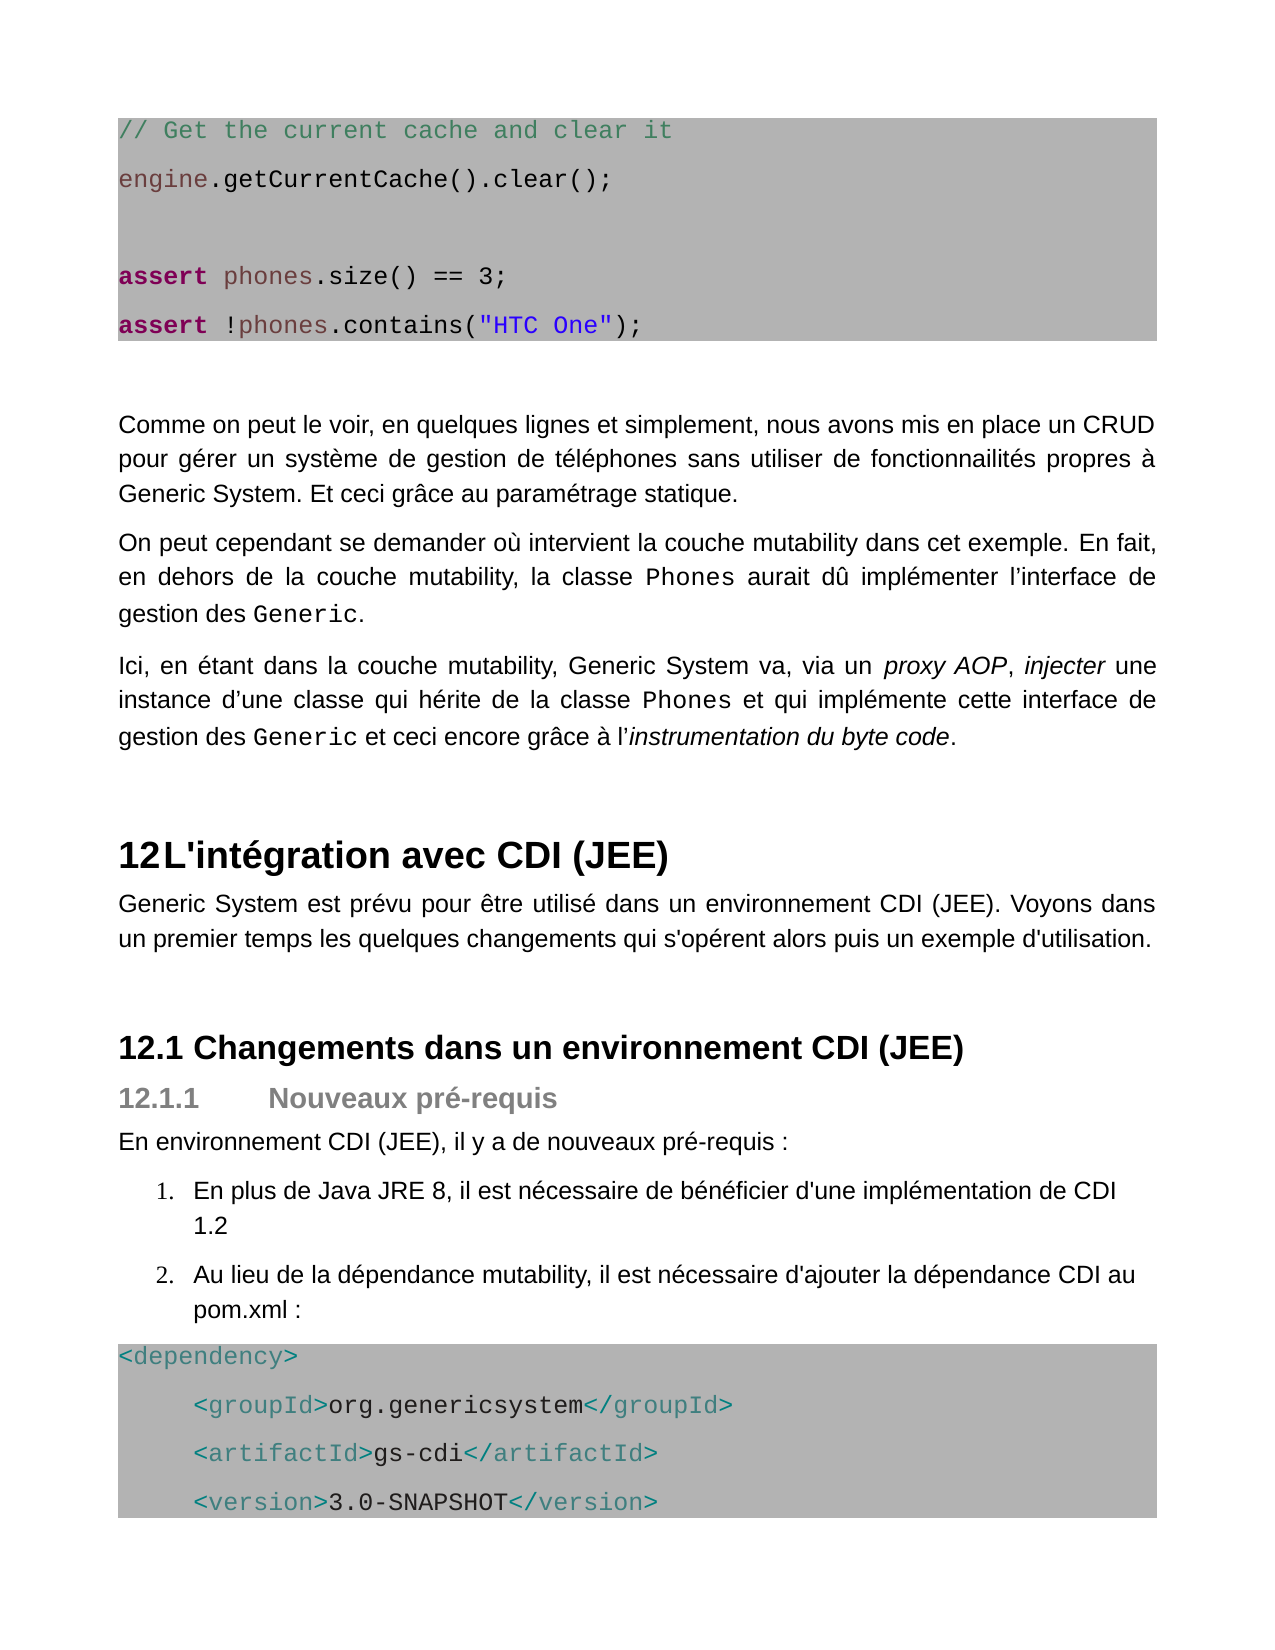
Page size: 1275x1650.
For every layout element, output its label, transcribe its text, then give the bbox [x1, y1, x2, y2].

text Ici, en étant dans la couche mutability, Generic System va, via un proxy AOP, injecter une instance d’une classe qui hérite de la classe Phones et qui implémente cette interface de gestion des Generic et ceci encore grâce à l’instrumentation du byte code. [118, 651, 1157, 753]
list Au lieu de la dépendance mutability, il est nécessaire d'ajouter la dépendance CDI au pom.xml : [156, 1260, 1157, 1323]
text <version>3.0-SNAPSHOT</version> [118, 1489, 1157, 1518]
list En plus de Java JRE 8, il est nécessaire de bénéficier d'une implémentation de CDI 1.2 [156, 1176, 1157, 1240]
subtitle Nouveaux pré-requis [118, 1081, 1157, 1115]
text <artifactId>gs-cdi</artifactId> [118, 1441, 1157, 1469]
text Generic System est prévu pour être utilisé dans un environnement CDI (JEE). Voyons dans un premier temps les quelques changements qui s'opérent alors puis un exemple d'utilisation. [118, 889, 1157, 952]
text <dependency> [118, 1344, 1157, 1372]
text Comme on peut le voir, en quelques lignes et simplement, nous avons mis en place un CRUD pour gérer un système de gestion de téléphones sans utiliser de fonctionnailités propres à Generic System. Et ceci grâce au paramétrage statique. [118, 410, 1157, 508]
text On peut cependant se demander où intervient la couche mutability dans cet exemple. En fait, en dehors de la couche mutability, la classe Phones aurait dû implémenter l’interface de gestion des Generic. [118, 528, 1157, 630]
text // Get the current cache and clear it [118, 118, 1157, 146]
text assert !phones.contains("HTC One"); [118, 312, 1157, 341]
subtitle Changements dans un environnement CDI (JEE) [118, 1028, 1157, 1067]
text En environnement CDI (JEE), il y a de nouveaux pré-requis : [118, 1127, 1157, 1156]
text <groupId>org.genericsystem</groupId> [118, 1392, 1157, 1421]
text engine.getCurrentCache().clear(); [118, 167, 1157, 195]
text assert phones.size() == 3; [118, 264, 1157, 292]
subtitle L'intégration avec CDI (JEE) [118, 833, 1157, 877]
